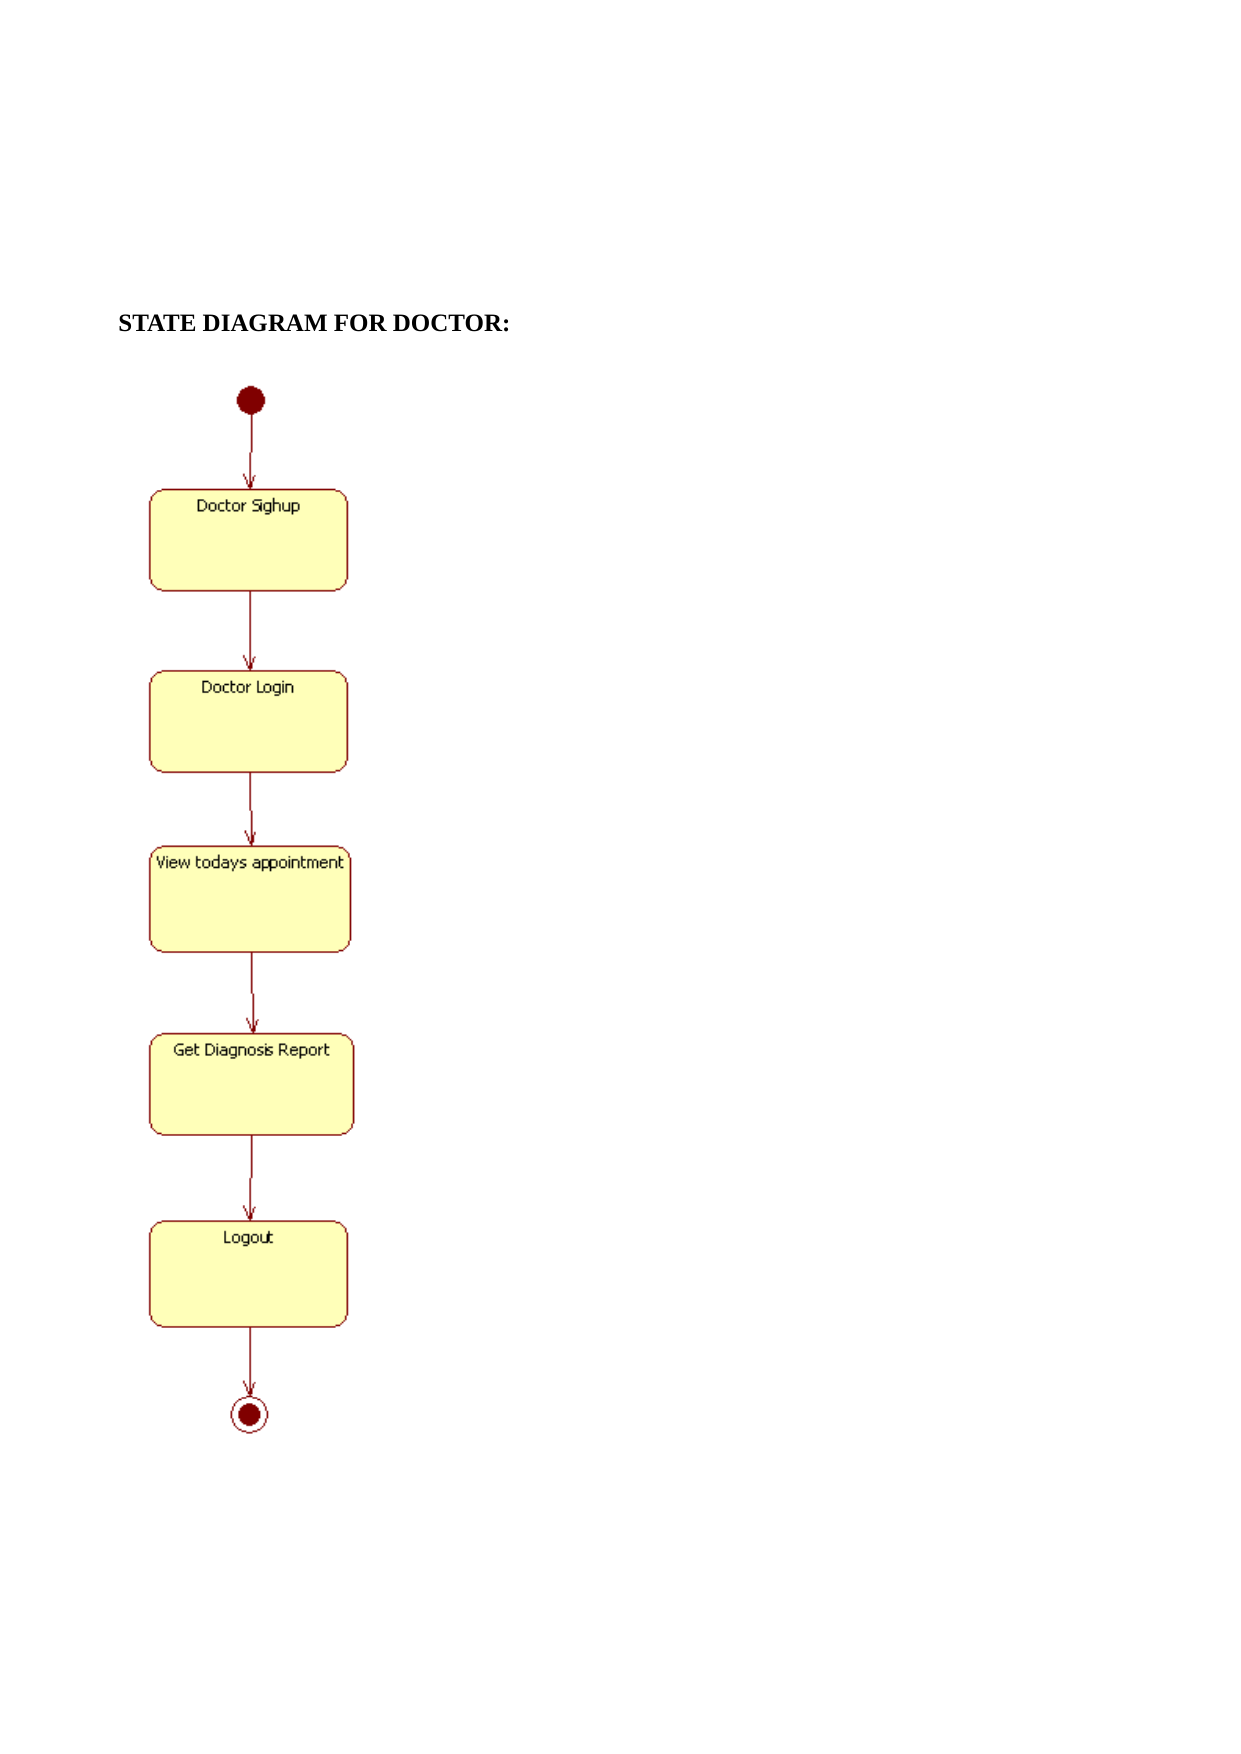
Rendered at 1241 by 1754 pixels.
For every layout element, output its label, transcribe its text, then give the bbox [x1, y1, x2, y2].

text STATE DIAGRAM FOR DOCTOR: [118, 308, 1122, 337]
